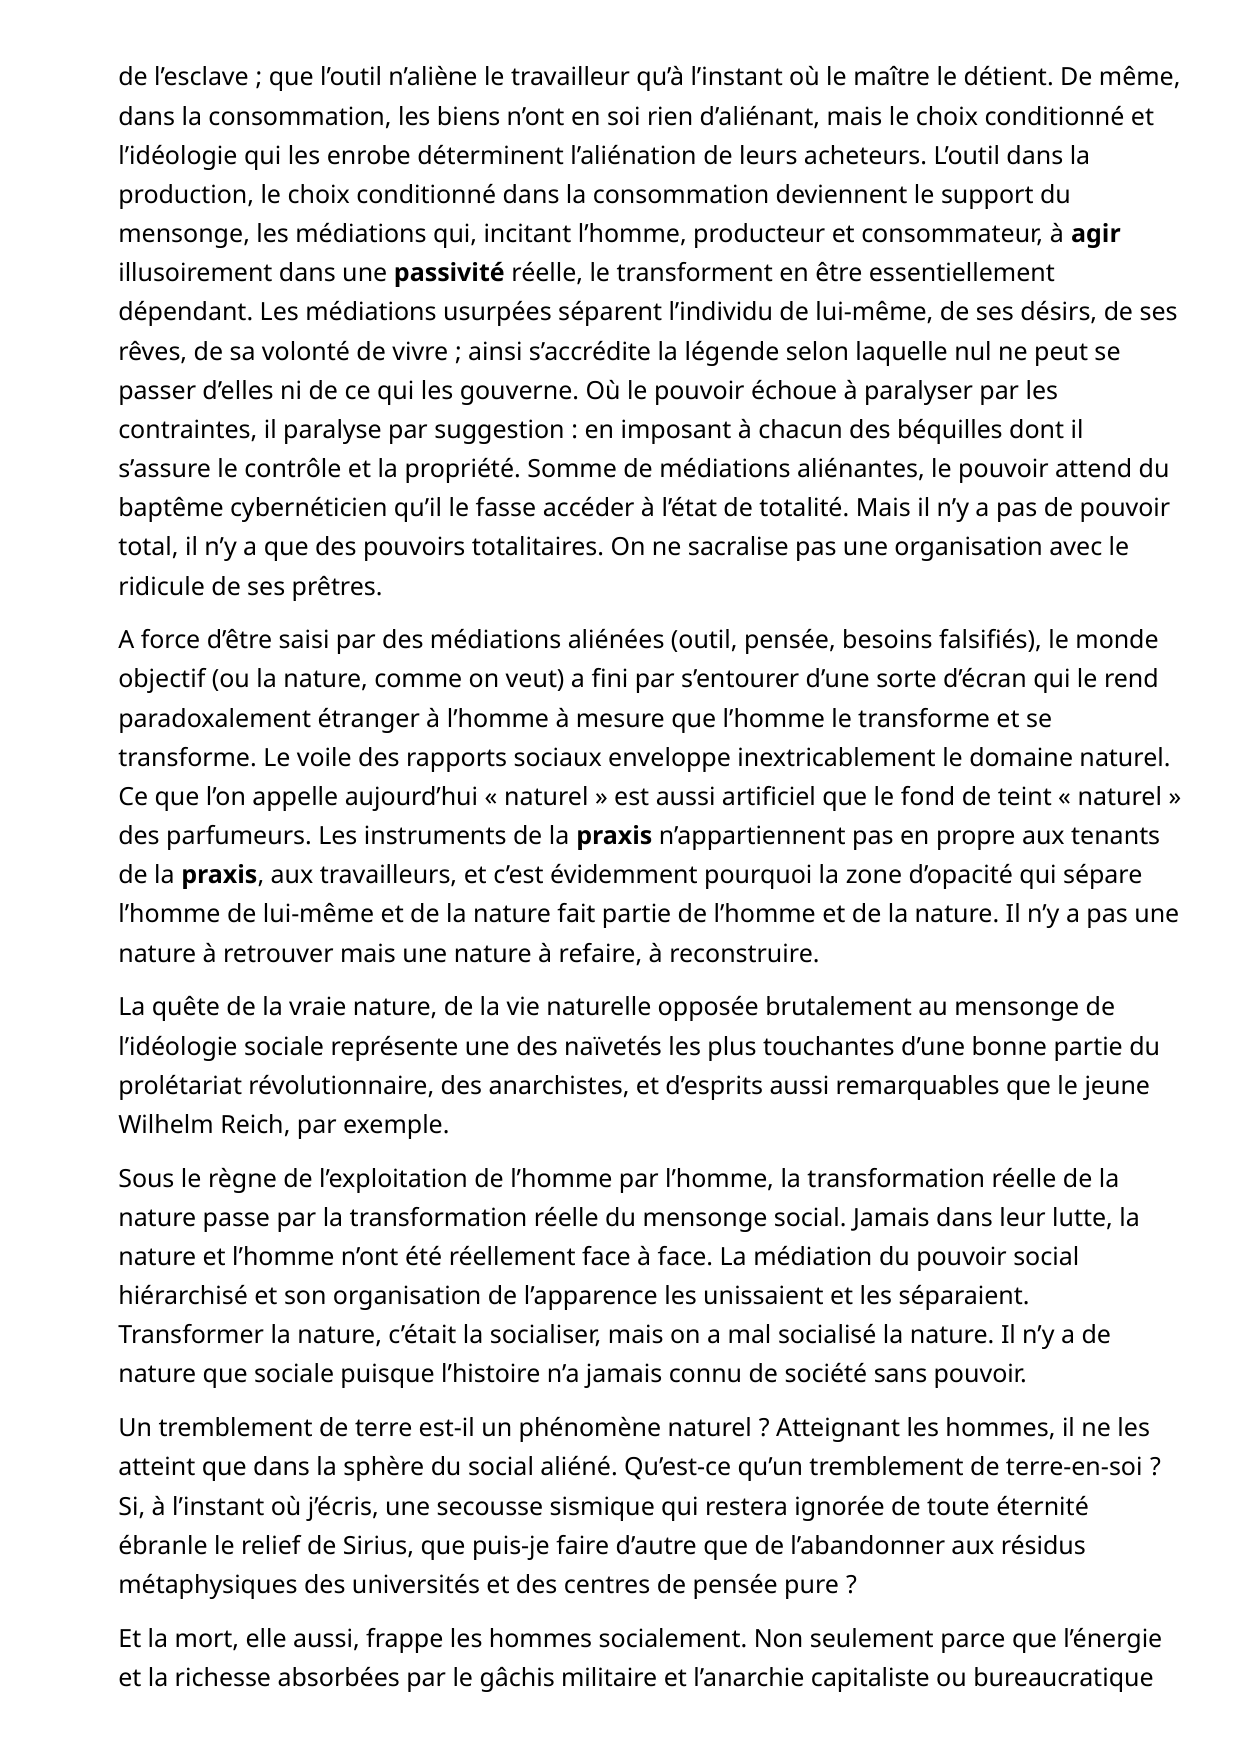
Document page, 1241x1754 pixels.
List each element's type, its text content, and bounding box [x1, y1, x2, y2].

text A force d’être saisi par des médiations aliénées (outil, pensée, besoins falsifiés), le monde objectif (ou la nature, comme on veut) a fini par s’entourer d’une sorte d’écran qui le rend paradoxalement étranger à l’homme à mesure que l’homme le transforme et se transforme. Le voile des rapports sociaux enveloppe inextricablement le domaine naturel. Ce que l’on appelle aujourd’hui « naturel » est aussi artificiel que le fond de teint « naturel » des parfumeurs. Les instruments de la praxis n’appartiennent pas en propre aux tenants de la praxis, aux travailleurs, et c’est évidemment pourquoi la zone d’opacité qui sépare l’homme de lui-même et de la nature fait partie de l’homme et de la nature. Il n’y a pas une nature à retrouver mais une nature à refaire, à reconstruire. [118, 622, 1181, 969]
text Un tremblement de terre est-il un phénomène naturel ? Atteignant les hommes, il ne les atteint que dans la sphère du social aliéné. Qu’est-ce qu’un tremblement de terre-en-soi ? Si, à l’instant où j’écris, une secousse sismique qui restera ignorée de toute éternité ébranle le relief de Sirius, que puis-je faire d’autre que de l’abandonner aux résidus métaphysiques des universités et des centres de pensée pure ? [118, 1410, 1181, 1601]
text Et la mort, elle aussi, frappe les hommes socialement. Non seulement parce que l’énergie et la richesse absorbées par le gâchis militaire et l’anarchie capitaliste ou bureaucratique [118, 1620, 1181, 1693]
text La quête de la vraie nature, de la vie naturelle opposée brutalement au mensonge de l’idéologie sociale représente une des naïvetés les plus touchantes d’une bonne partie du prolétariat révolutionnaire, des anarchistes, et d’esprits aussi remarquables que le jeune Wilhelm Reich, par exemple. [118, 989, 1181, 1141]
text de l’esclave ; que l’outil n’aliène le travailleur qu’à l’instant où le maître le détient. De même, dans la consommation, les biens n’ont en soi rien d’aliénant, mais le choix conditionné et l’idéologie qui les enrobe déterminent l’aliénation de leurs acheteurs. L’outil dans la production, le choix conditionné dans la consommation deviennent le support du mensonge, les médiations qui, incitant l’homme, producteur et consommateur, à agir illusoirement dans une passivité réelle, le transforment en être essentiellement dépendant. Les médiations usurpées séparent l’individu de lui-même, de ses désirs, de ses rêves, de sa volonté de vivre ; ainsi s’accrédite la légende selon laquelle nul ne peut se passer d’elles ni de ce qui les gouverne. Où le pouvoir échoue à paralyser par les contraintes, il paralyse par suggestion : en imposant à chacun des béquilles dont il s’assure le contrôle et la propriété. Somme de médiations aliénantes, le pouvoir attend du baptême cybernéticien qu’il le fasse accéder à l’état de totalité. Mais il n’y a pas de pouvoir total, il n’y a que des pouvoirs totalitaires. On ne sacralise pas une organisation avec le ridicule de ses prêtres. [118, 59, 1181, 602]
text Sous le règne de l’exploitation de l’homme par l’homme, la transformation réelle de la nature passe par la transformation réelle du mensonge social. Jamais dans leur lutte, la nature et l’homme n’ont été réellement face à face. La médiation du pouvoir social hiérarchisé et son organisation de l’apparence les unissaient et les séparaient. Transformer la nature, c’était la socialiser, mais on a mal socialisé la nature. Il n’y a de nature que sociale puisque l’histoire n’a jamais connu de société sans pouvoir. [118, 1160, 1181, 1390]
